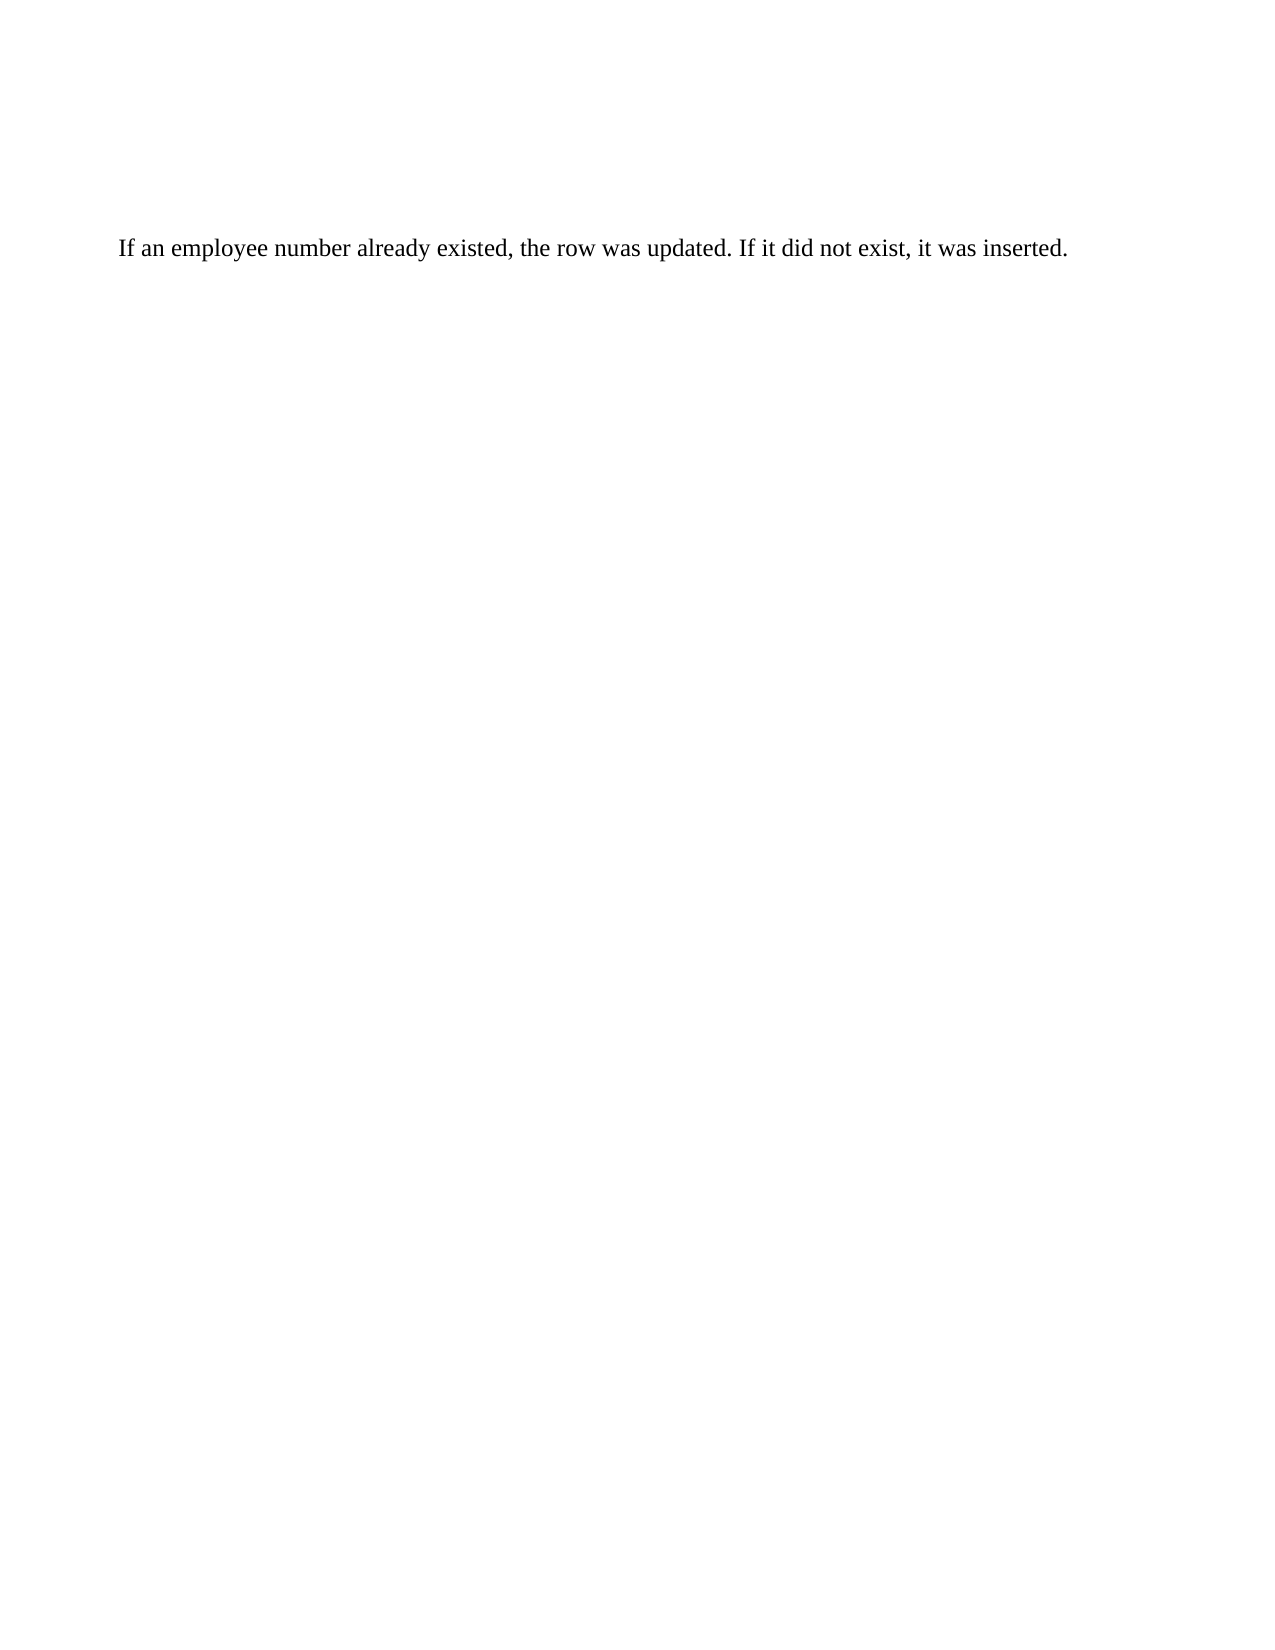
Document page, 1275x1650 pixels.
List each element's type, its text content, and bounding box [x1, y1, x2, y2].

text If an employee number already existed, the row was updated. If it did not exist, it was inserted. [118, 233, 1157, 262]
